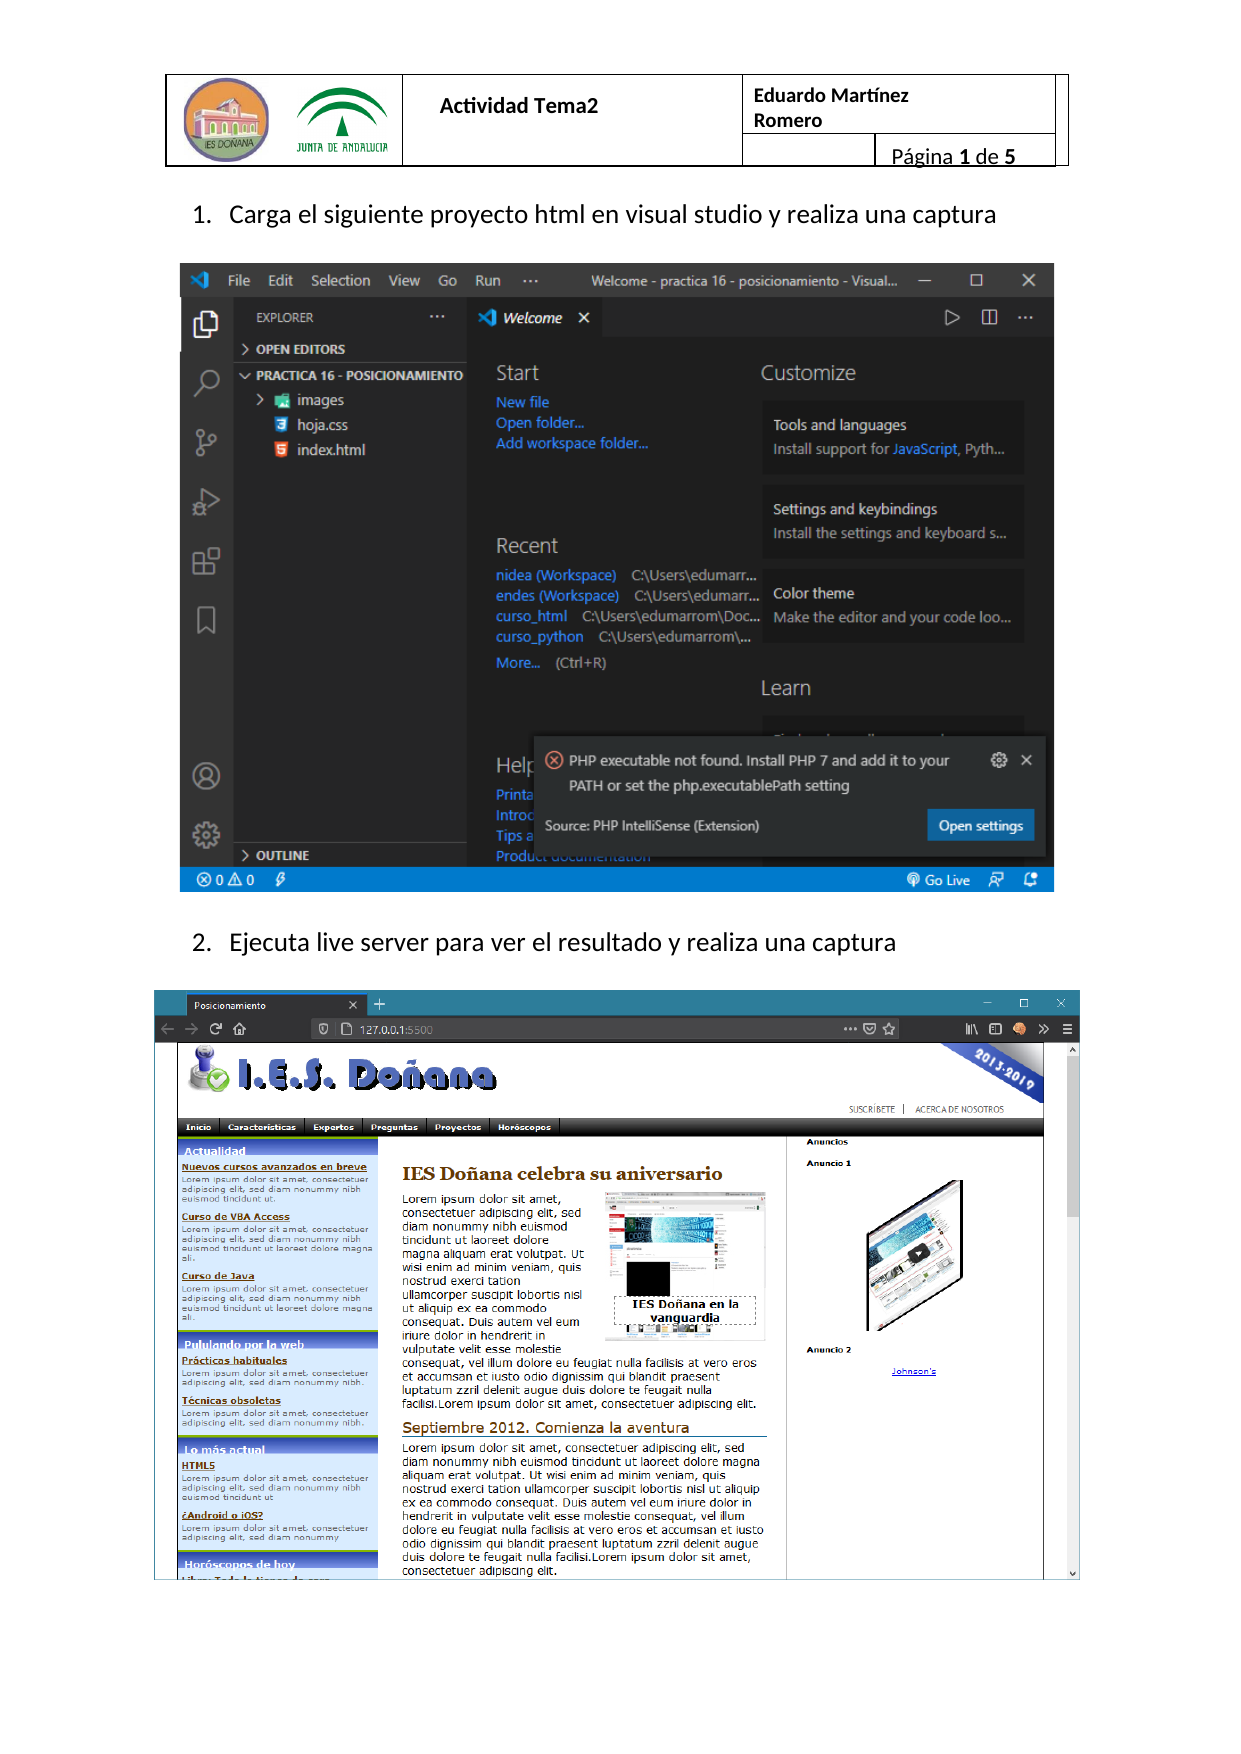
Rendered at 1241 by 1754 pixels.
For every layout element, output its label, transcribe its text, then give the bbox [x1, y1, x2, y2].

picture [179, 263, 1055, 892]
picture [154, 990, 1080, 1580]
list Ejecuta live server para ver el resultado y realiza una captura [192, 925, 1080, 958]
picture [296, 87, 388, 152]
picture [183, 77, 269, 162]
list Carga el siguiente proyecto html en visual studio y realiza una captura [192, 198, 1080, 231]
